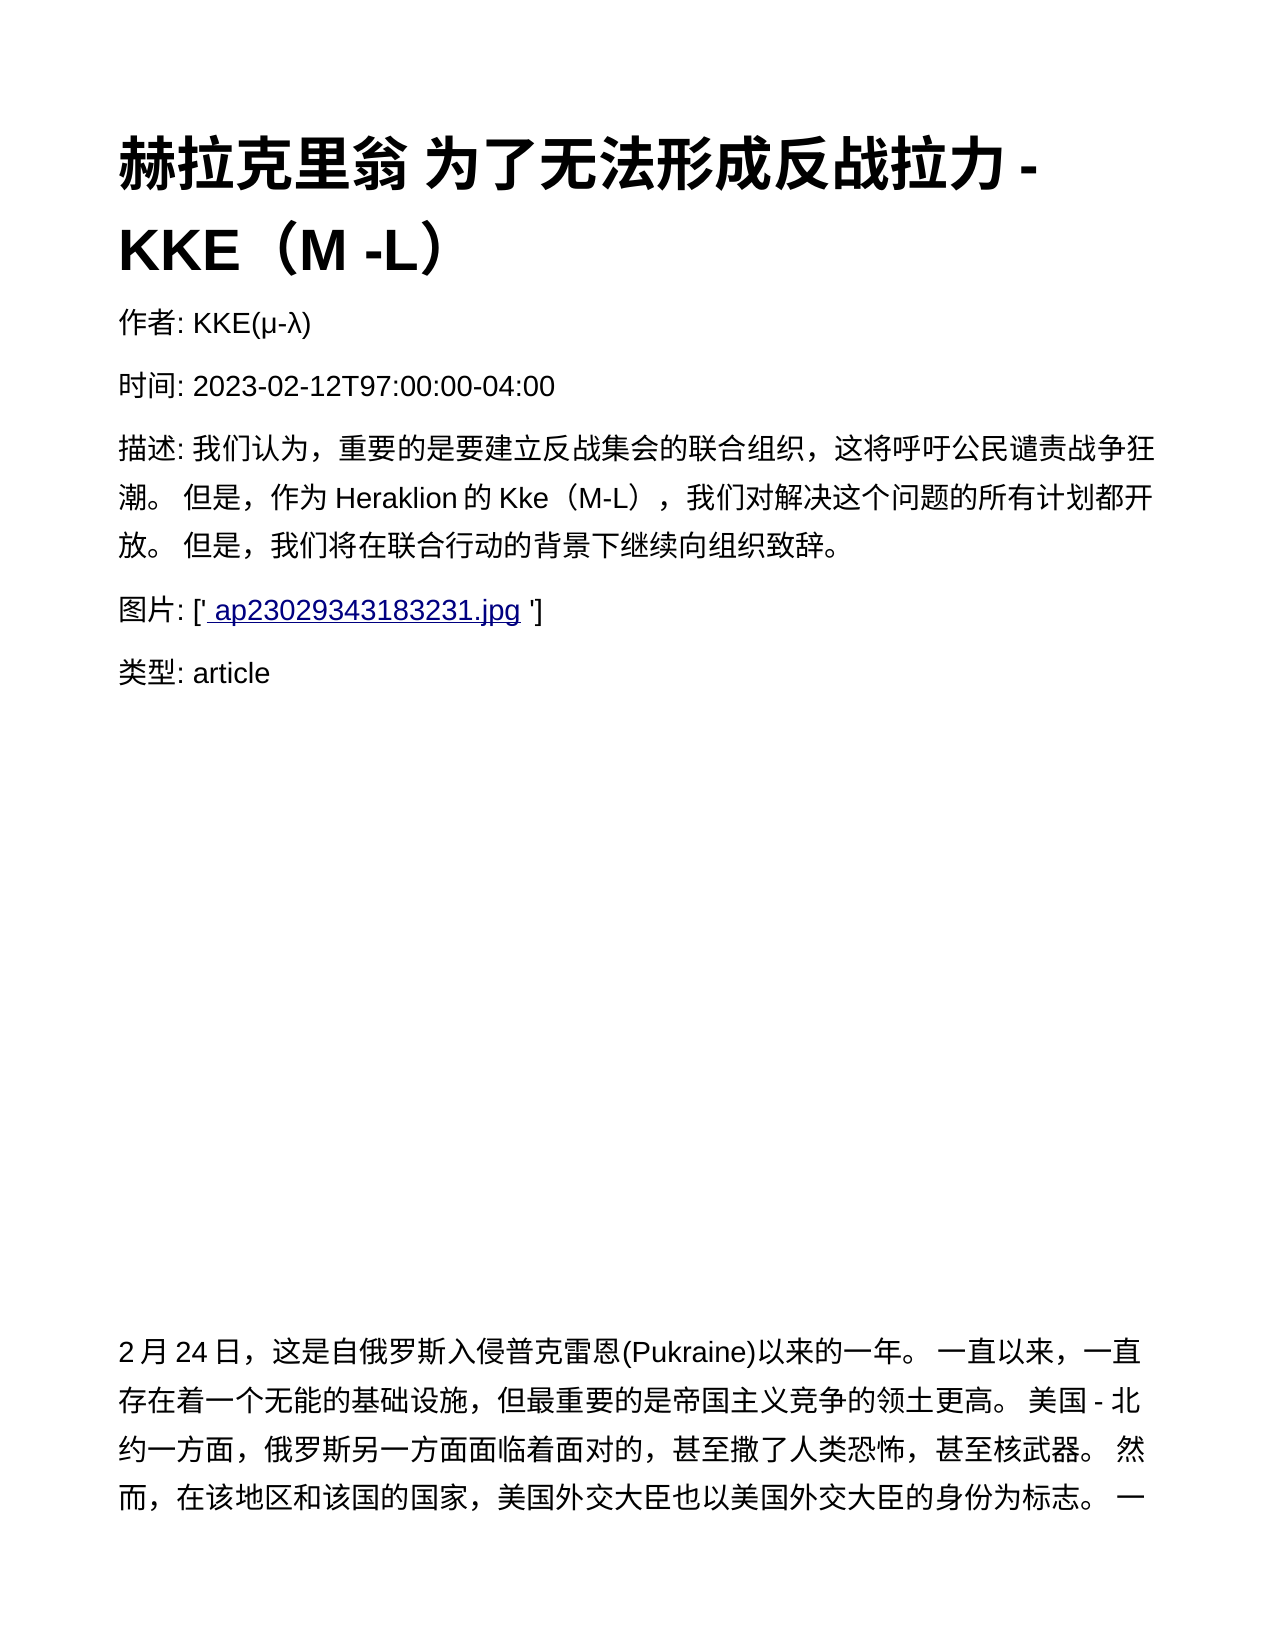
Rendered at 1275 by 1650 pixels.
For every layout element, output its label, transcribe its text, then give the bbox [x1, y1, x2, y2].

text 2月24日，这是自俄罗斯入侵普克雷恩(Pukraine)以来的一年。 一直以来，一直存在着一个无能的基础设施，但最重要的是帝国主义竞争的领土更高。 美国 - 北约一方面，俄罗斯另一方面面临着面对的，甚至撒了人类恐怖，甚至核武器。 然而，在该地区和该国的国家，美国外交大臣也以美国外交大臣的身份为标志。 一 [118, 712, 1157, 1517]
text 类型: article [118, 649, 1157, 691]
subtitle 赫拉克里翁 为了无法形成反战拉力 - KKE（M -L） [118, 118, 1157, 287]
text 描述: 我们认为，重要的是要建立反战集会的联合组织，这将呼吁公民谴责战争狂潮。 但是，作为Heraklion的Kke（M-L），我们对解决这个问题的所有计划都开放。 但是，我们将在联合行动的背景下继续向组织致辞。 [118, 426, 1157, 565]
text 图片: [' ap23029343183231.jpg '] [118, 586, 1157, 628]
text 作者: ΚΚΕ(μ-λ) [118, 299, 1157, 342]
text 时间: 2023-02-12T97:00:00-04:00 [118, 363, 1157, 405]
